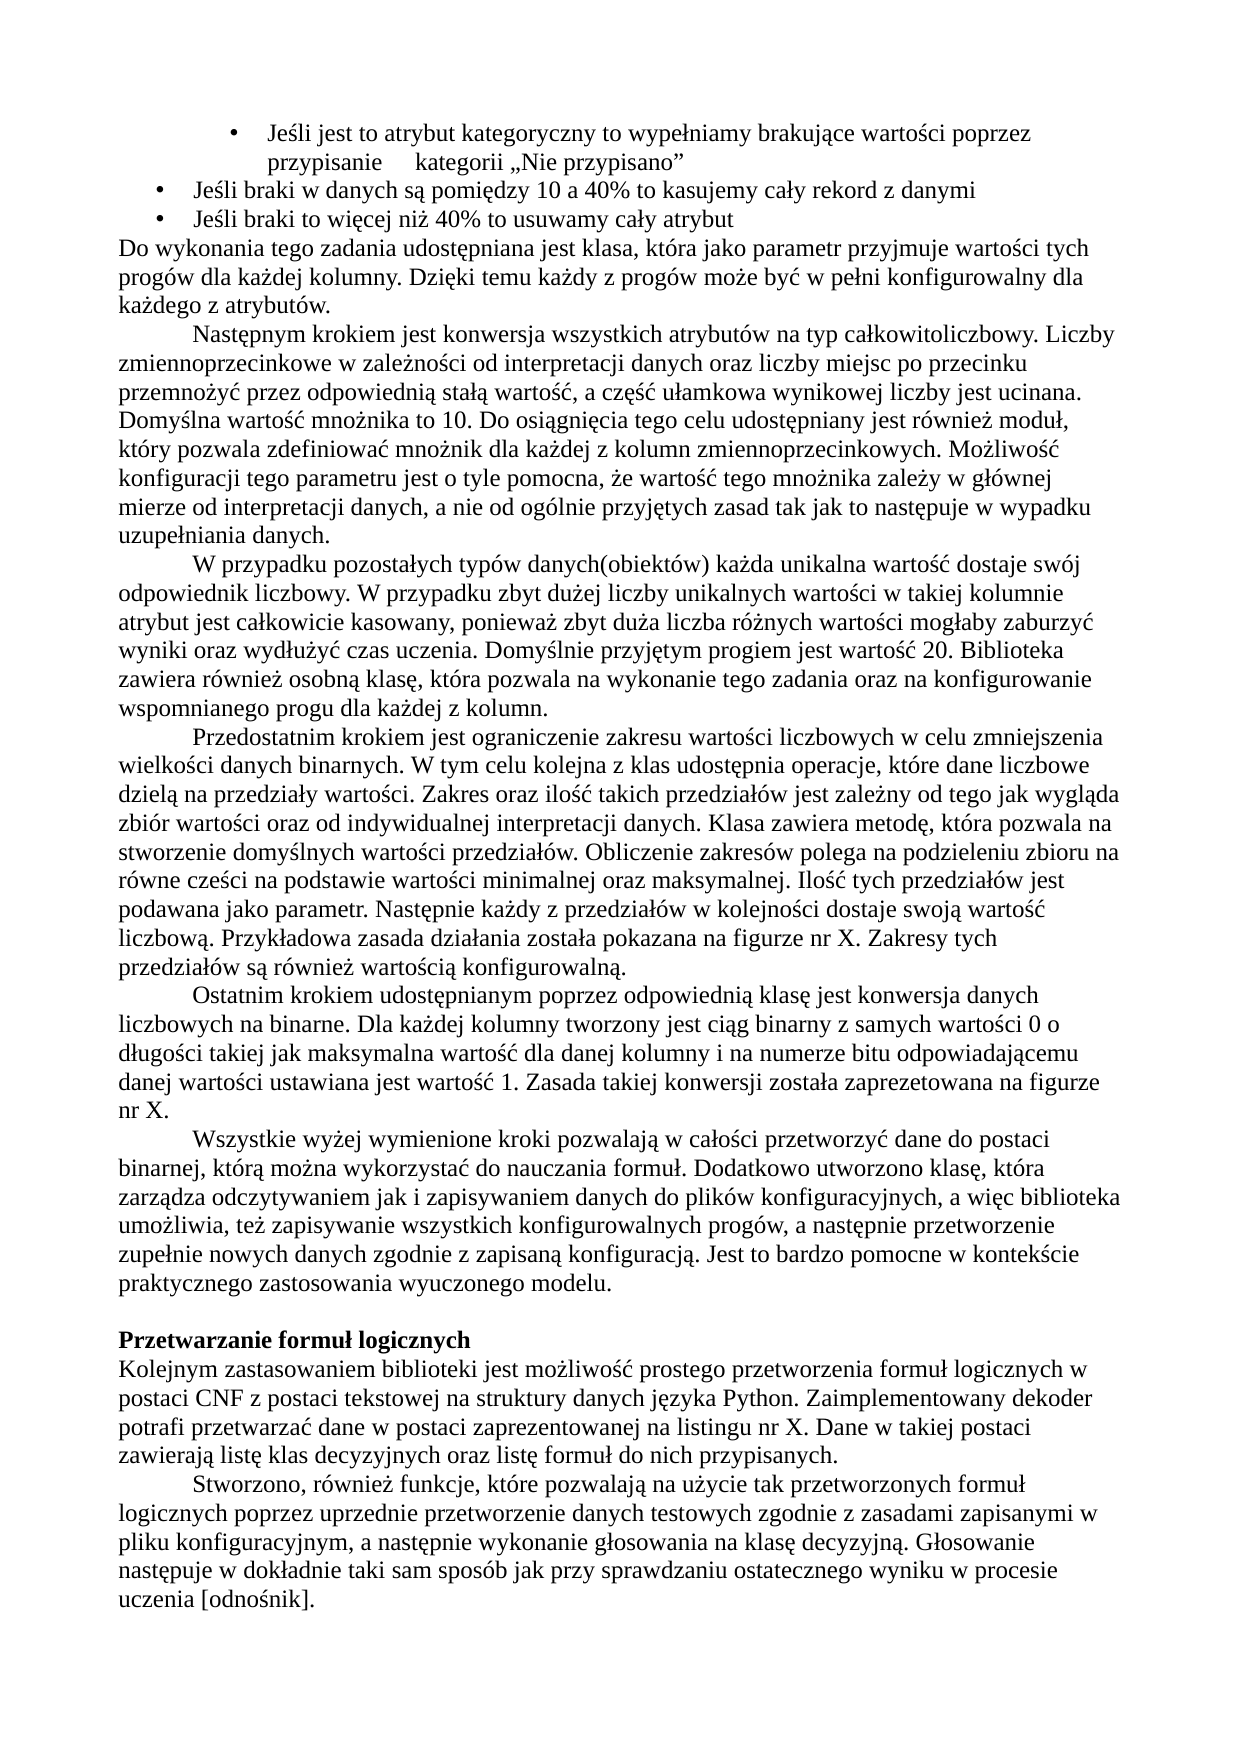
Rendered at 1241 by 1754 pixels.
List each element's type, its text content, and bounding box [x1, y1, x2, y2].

text Ostatnim krokiem udostępnianym poprzez odpowiednią klasę jest konwersja danych liczbowych na binarne. Dla każdej kolumny tworzony jest ciąg binarny z samych wartości 0 o długości takiej jak maksymalna wartość dla danej kolumny i na numerze bitu odpowiadającemu danej wartości ustawiana jest wartość 1. Zasada takiej konwersji została zaprezetowana na figurze nr X. [118, 981, 1122, 1124]
list Jeśli jest to atrybut kategoryczny to wypełniamy brakujące wartości poprzez przypisanie kategorii „Nie przypisano” [229, 118, 1122, 176]
text Wszystkie wyżej wymienione kroki pozwalają w całości przetworzyć dane do postaci binarnej, którą można wykorzystać do nauczania formuł. Dodatkowo utworzono klasę, która zarządza odczytywaniem jak i zapisywaniem danych do plików konfiguracyjnych, a więc biblioteka umożliwia, też zapisywanie wszystkich konfigurowalnych progów, a następnie przetworzenie zupełnie nowych danych zgodnie z zapisaną konfiguracją. Jest to bardzo pomocne w kontekście praktycznego zastosowania wyuczonego modelu. [118, 1124, 1122, 1297]
text Do wykonania tego zadania udostępniana jest klasa, która jako parametr przyjmuje wartości tych progów dla każdej kolumny. Dzięki temu każdy z progów może być w pełni konfigurowalny dla każdego z atrybutów. [118, 233, 1122, 319]
text Następnym krokiem jest konwersja wszystkich atrybutów na typ całkowitoliczbowy. Liczby zmiennoprzecinkowe w zależności od interpretacji danych oraz liczby miejsc po przecinku przemnożyć przez odpowiednią stałą wartość, a część ułamkowa wynikowej liczby jest ucinana. Domyślna wartość mnożnika to 10. Do osiągnięcia tego celu udostępniany jest również moduł, który pozwala zdefiniować mnożnik dla każdej z kolumn zmiennoprzecinkowych. Możliwość konfiguracji tego parametru jest o tyle pomocna, że wartość tego mnożnika zależy w głównej mierze od interpretacji danych, a nie od ogólnie przyjętych zasad tak jak to następuje w wypadku uzupełniania danych. [118, 319, 1122, 549]
text Kolejnym zastasowaniem biblioteki jest możliwość prostego przetworzenia formuł logicznych w postaci CNF z postaci tekstowej na struktury danych języka Python. Zaimplementowany dekoder potrafi przetwarzać dane w postaci zaprezentowanej na listingu nr X. Dane w takiej postaci zawierają listę klas decyzyjnych oraz listę formuł do nich przypisanych. [118, 1354, 1122, 1469]
text W przypadku pozostałych typów danych(obiektów) każda unikalna wartość dostaje swój odpowiednik liczbowy. W przypadku zbyt dużej liczby unikalnych wartości w takiej kolumnie atrybut jest całkowicie kasowany, ponieważ zbyt duża liczba różnych wartości mogłaby zaburzyć wyniki oraz wydłużyć czas uczenia. Domyślnie przyjętym progiem jest wartość 20. Biblioteka zawiera również osobną klasę, która pozwala na wykonanie tego zadania oraz na konfigurowanie wspomnianego progu dla każdej z kolumn. [118, 549, 1122, 722]
text Przetwarzanie formuł logicznych [118, 1326, 1122, 1354]
text Przedostatnim krokiem jest ograniczenie zakresu wartości liczbowych w celu zmniejszenia wielkości danych binarnych. W tym celu kolejna z klas udostępnia operacje, które dane liczbowe dzielą na przedziały wartości. Zakres oraz ilość takich przedziałów jest zależny od tego jak wygląda zbiór wartości oraz od indywidualnej interpretacji danych. Klasa zawiera metodę, która pozwala na stworzenie domyślnych wartości przedziałów. Obliczenie zakresów polega na podzieleniu zbioru na równe cześci na podstawie wartości minimalnej oraz maksymalnej. Ilość tych przedziałów jest podawana jako parametr. Następnie każdy z przedziałów w kolejności dostaje swoją wartość liczbową. Przykładowa zasada działania została pokazana na figurze nr X. Zakresy tych przedziałów są również wartością konfigurowalną. [118, 722, 1122, 981]
list Jeśli braki w danych są pomiędzy 10 a 40% to kasujemy cały rekord z danymi [156, 176, 1122, 204]
text Stworzono, również funkcje, które pozwalają na użycie tak przetworzonych formuł logicznych poprzez uprzednie przetworzenie danych testowych zgodnie z zasadami zapisanymi w pliku konfiguracyjnym, a następnie wykonanie głosowania na klasę decyzyjną. Głosowanie następuje w dokładnie taki sam sposób jak przy sprawdzaniu ostatecznego wyniku w procesie uczenia [odnośnik]. [118, 1469, 1122, 1613]
list Jeśli braki to więcej niż 40% to usuwamy cały atrybut [156, 204, 1122, 233]
